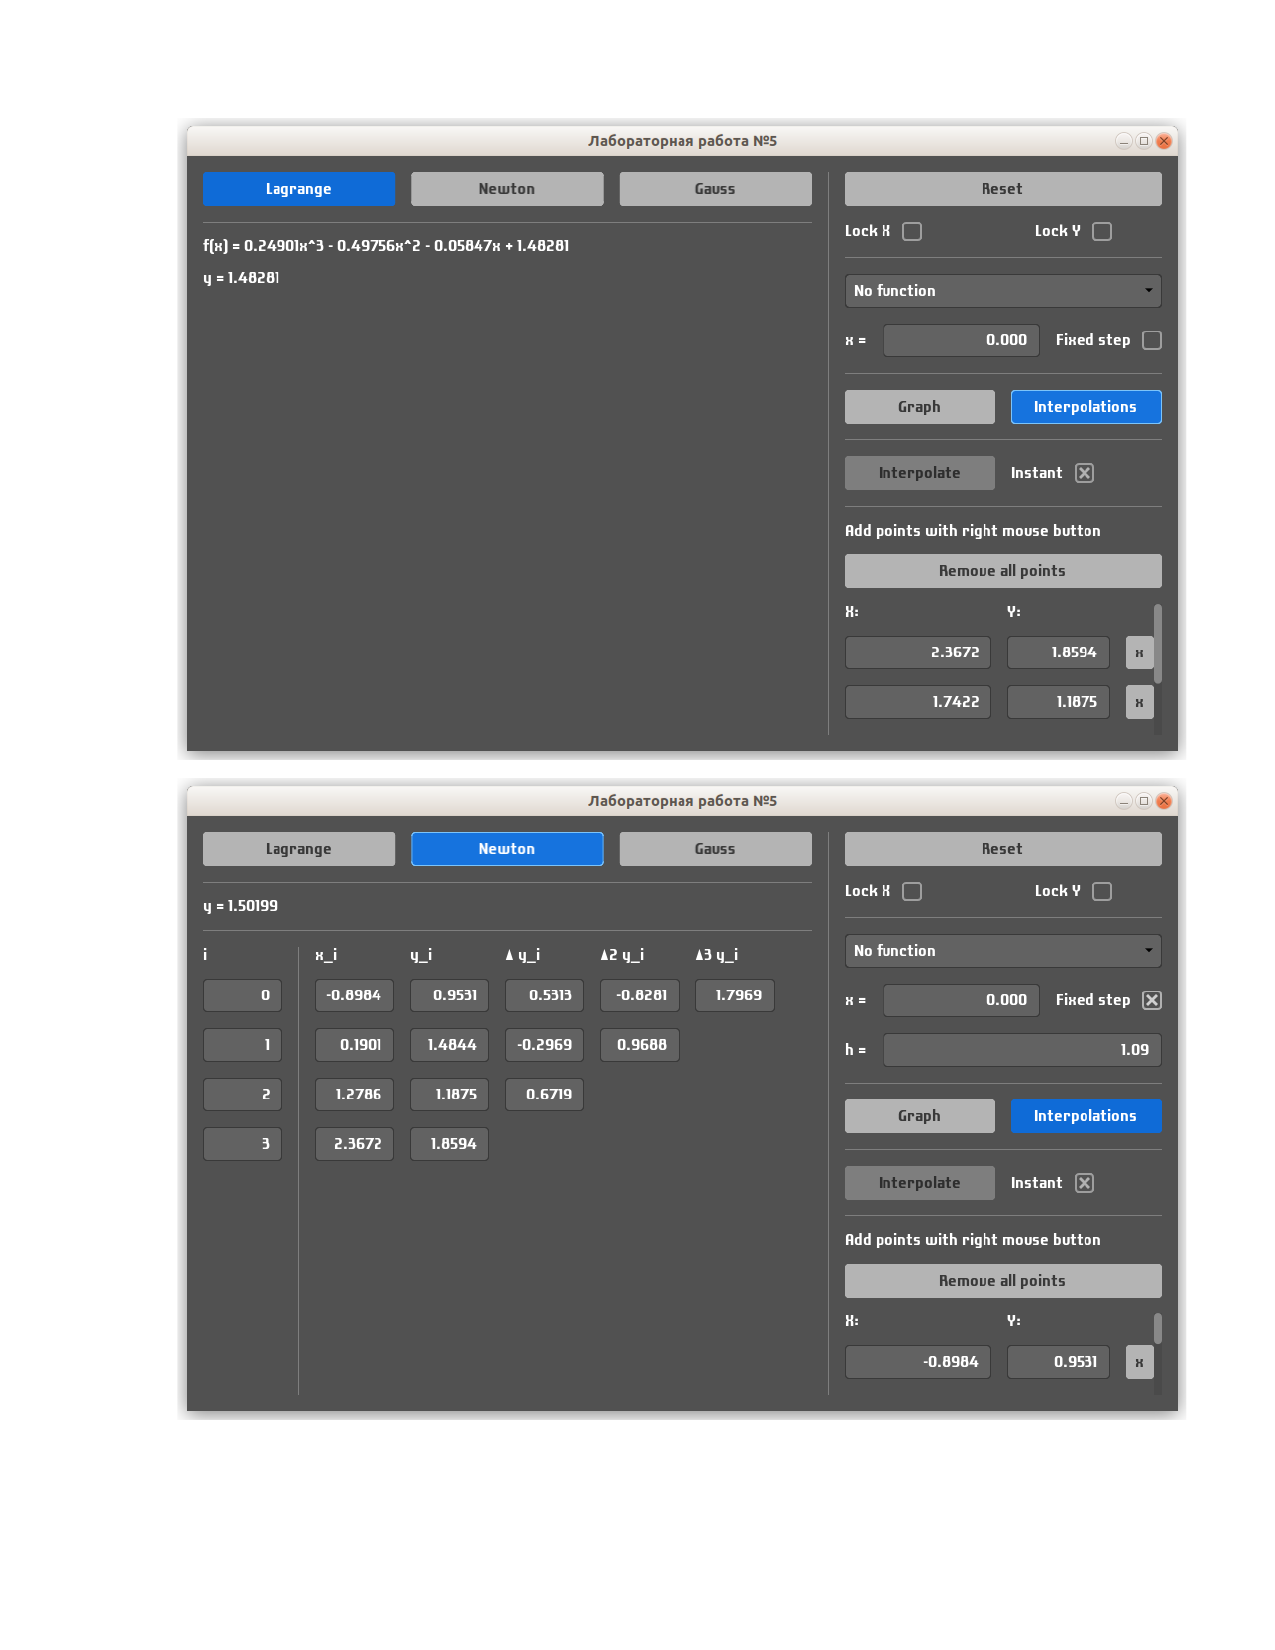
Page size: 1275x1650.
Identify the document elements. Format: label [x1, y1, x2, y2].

picture [177, 118, 1187, 760]
picture [177, 778, 1187, 1420]
